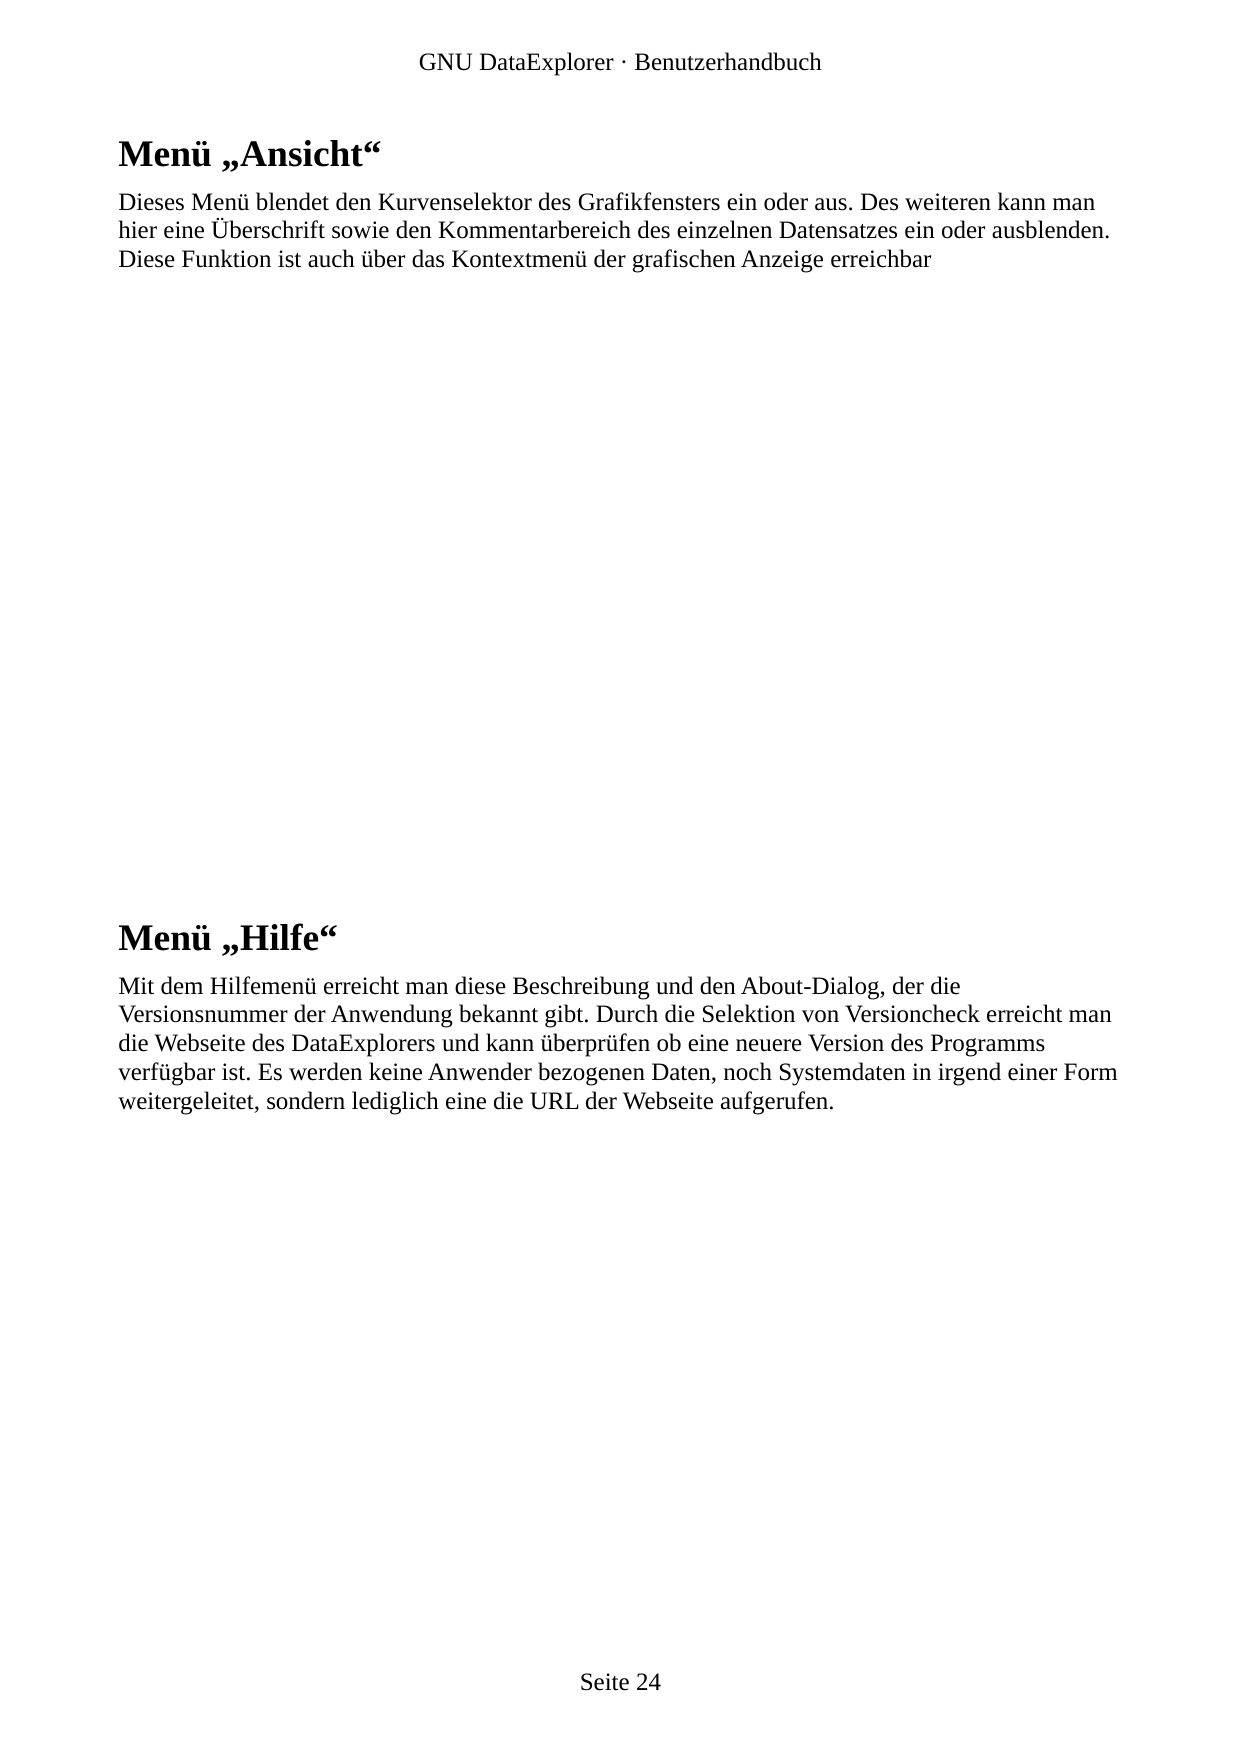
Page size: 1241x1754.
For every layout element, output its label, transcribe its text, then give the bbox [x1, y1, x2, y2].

subtitle Menü „Hilfe“ [118, 915, 1122, 958]
subtitle Menü „Ansicht“ [118, 131, 1122, 174]
text Dieses Menü blendet den Kurvenselektor des Grafikfensters ein oder aus. Des weiteren kann man hier eine Überschrift sowie den Kommentarbereich des einzelnen Datensatzes ein oder ausblenden. Diese Funktion ist auch über das Kontextmenü der grafischen Anzeige erreichbar [118, 187, 1122, 273]
text Mit dem Hilfemenü erreicht man diese Beschreibung und den About-Dialog, der die Versionsnummer der Anwendung bekannt gibt. Durch die Selektion von Versioncheck erreicht man die Webseite des DataExplorers und kann überprüfen ob eine neuere Version des Programms verfügbar ist. Es werden keine Anwender bezogenen Daten, noch Systemdaten in irgend einer Form weitergeleitet, sondern lediglich eine die URL der Webseite aufgerufen. [118, 971, 1122, 1114]
